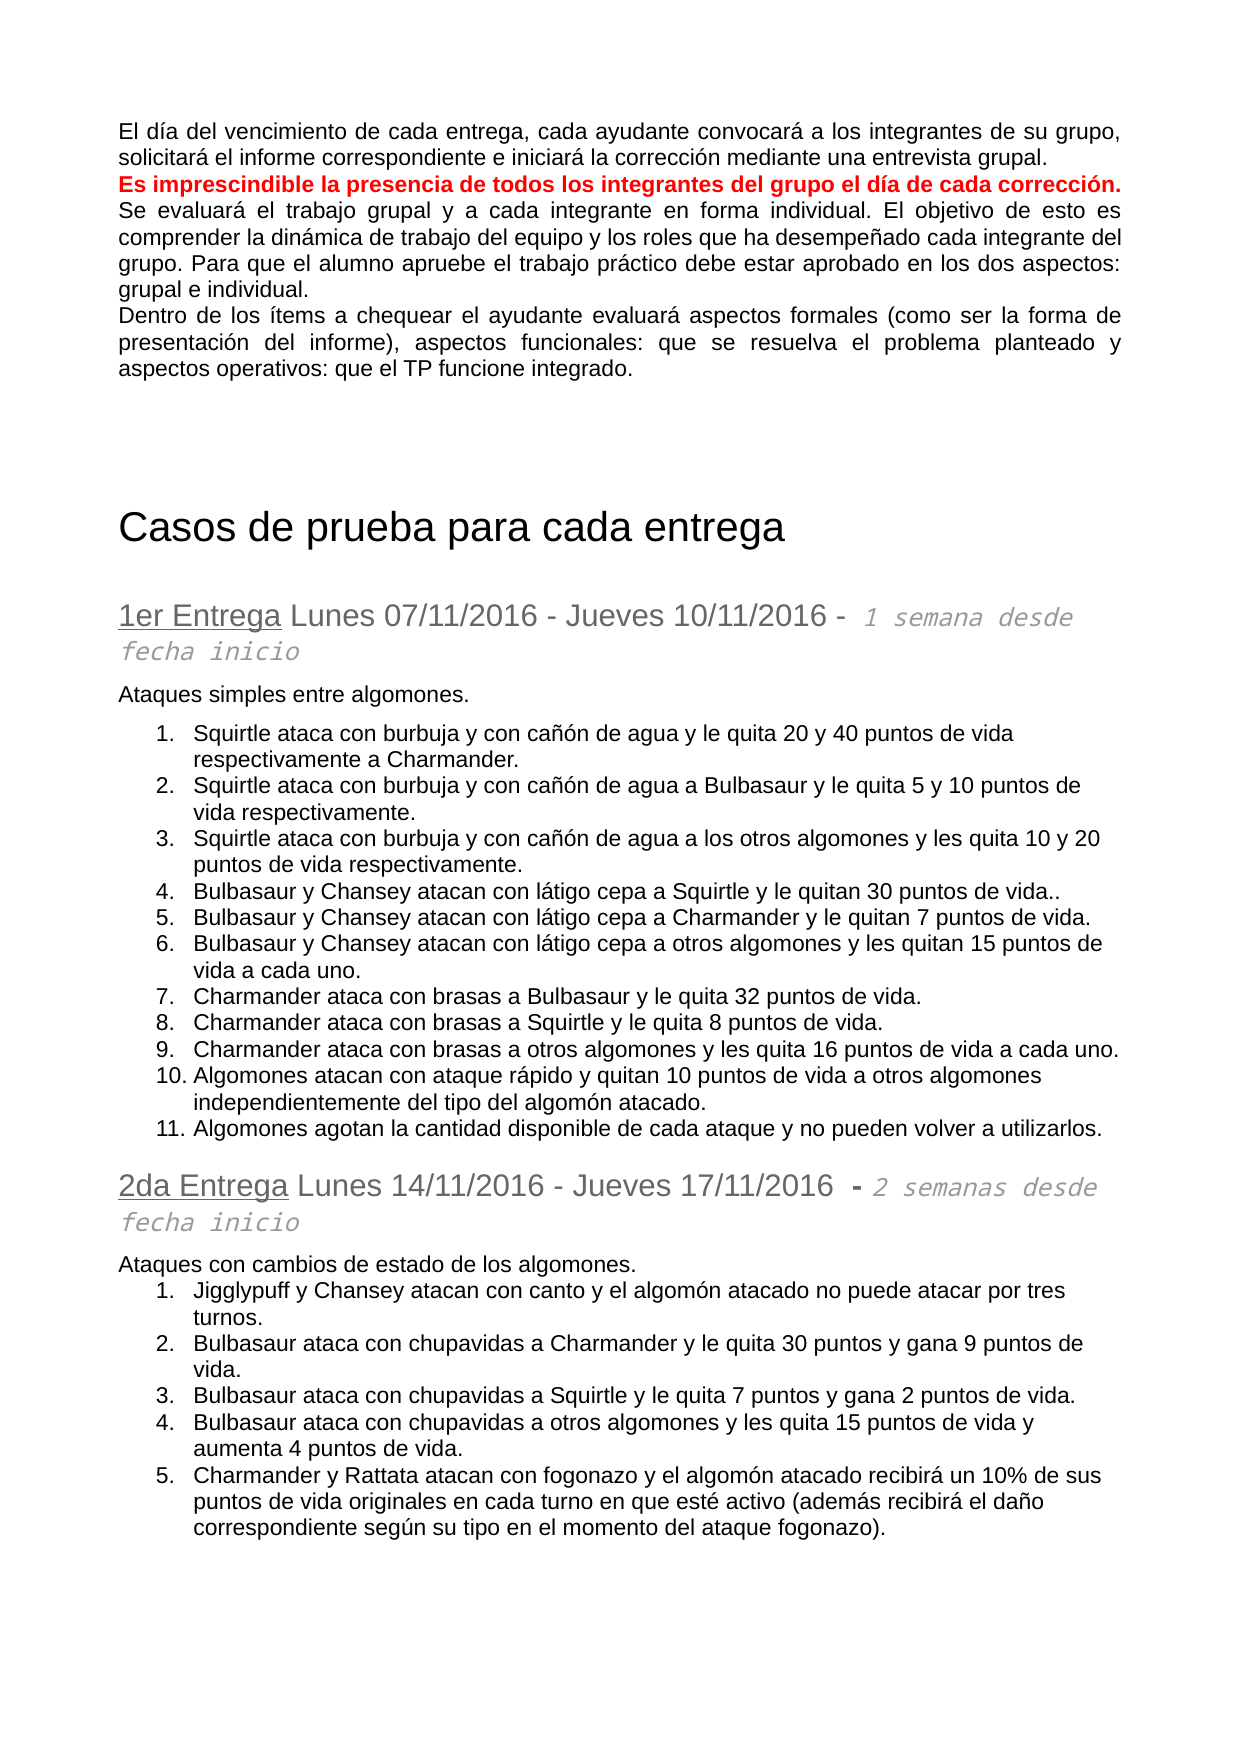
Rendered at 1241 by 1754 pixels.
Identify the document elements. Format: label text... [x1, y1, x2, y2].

list Bulbasaur y Chansey atacan con látigo cepa a Charmander y le quitan 7 puntos de vida. [156, 904, 1122, 930]
subtitle 1er Entrega Lunes 07/11/2016 - Jueves 10/11/2016 - 1 semana desde fecha inicio [118, 597, 1122, 668]
list Charmander ataca con brasas a otros algomones y les quita 16 puntos de vida a cada uno. [156, 1036, 1122, 1062]
list Bulbasaur y Chansey atacan con látigo cepa a otros algomones y les quitan 15 puntos de vida a cada uno. [156, 930, 1122, 983]
text Es imprescindible la presencia de todos los integrantes del grupo el día de cada corrección. [118, 171, 1122, 197]
text Se evaluará el trabajo grupal y a cada integrante en forma individual. El objetivo de esto es comprender la dinámica de trabajo del equipo y los roles que ha desempeñado cada integrante del grupo. Para que el alumno apruebe el trabajo práctico debe estar aprobado en los dos aspectos: grupal e individual. [118, 197, 1122, 302]
list Bulbasaur y Chansey atacan con látigo cepa a Squirtle y le quitan 30 puntos de vida.. [156, 878, 1122, 904]
list Charmander ataca con brasas a Bulbasaur y le quita 32 puntos de vida. [156, 983, 1122, 1009]
list Charmander y Rattata atacan con fogonazo y el algomón atacado recibirá un 10% de sus puntos de vida originales en cada turno en que esté activo (además recibirá el daño correspondiente según su tipo en el momento del ataque fogonazo). [156, 1462, 1122, 1541]
list Squirtle ataca con burbuja y con cañón de agua a los otros algomones y les quita 10 y 20 puntos de vida respectivamente. [156, 825, 1122, 878]
text El día del vencimiento de cada entrega, cada ayudante convocará a los integrantes de su grupo, solicitará el informe correspondiente e iniciará la corrección mediante una entrevista grupal. [118, 118, 1122, 171]
text Ataques simples entre algomones. [118, 681, 1122, 707]
list Squirtle ataca con burbuja y con cañón de agua y le quita 20 y 40 puntos de vida respectivamente a Charmander. [156, 719, 1122, 772]
text Dentro de los ítems a chequear el ayudante evaluará aspectos formales (como ser la forma de presentación del informe), aspectos funcionales: que se resuelva el problema planteado y aspectos operativos: que el TP funcione integrado. [118, 302, 1122, 382]
subtitle 2da Entrega Lunes 14/11/2016 - Jueves 17/11/2016 - 2 semanas desde fecha inicio [118, 1167, 1122, 1238]
list Jigglypuff y Chansey atacan con canto y el algomón atacado no puede atacar por tres turnos. [156, 1277, 1122, 1330]
list Algomones atacan con ataque rápido y quitan 10 puntos de vida a otros algomones independientemente del tipo del algomón atacado. [156, 1062, 1122, 1115]
subtitle Casos de prueba para cada entrega [118, 502, 1122, 550]
list Bulbasaur ataca con chupavidas a Charmander y le quita 30 puntos y gana 9 puntos de vida. [156, 1330, 1122, 1382]
list Algomones agotan la cantidad disponible de cada ataque y no pueden volver a utilizarlos. [156, 1115, 1122, 1141]
list Squirtle ataca con burbuja y con cañón de agua a Bulbasaur y le quita 5 y 10 puntos de vida respectivamente. [156, 772, 1122, 825]
text Ataques con cambios de estado de los algomones. [118, 1251, 1122, 1277]
list Charmander ataca con brasas a Squirtle y le quita 8 puntos de vida. [156, 1009, 1122, 1036]
list Bulbasaur ataca con chupavidas a otros algomones y les quita 15 puntos de vida y aumenta 4 puntos de vida. [156, 1409, 1122, 1462]
list Bulbasaur ataca con chupavidas a Squirtle y le quita 7 puntos y gana 2 puntos de vida. [156, 1382, 1122, 1409]
